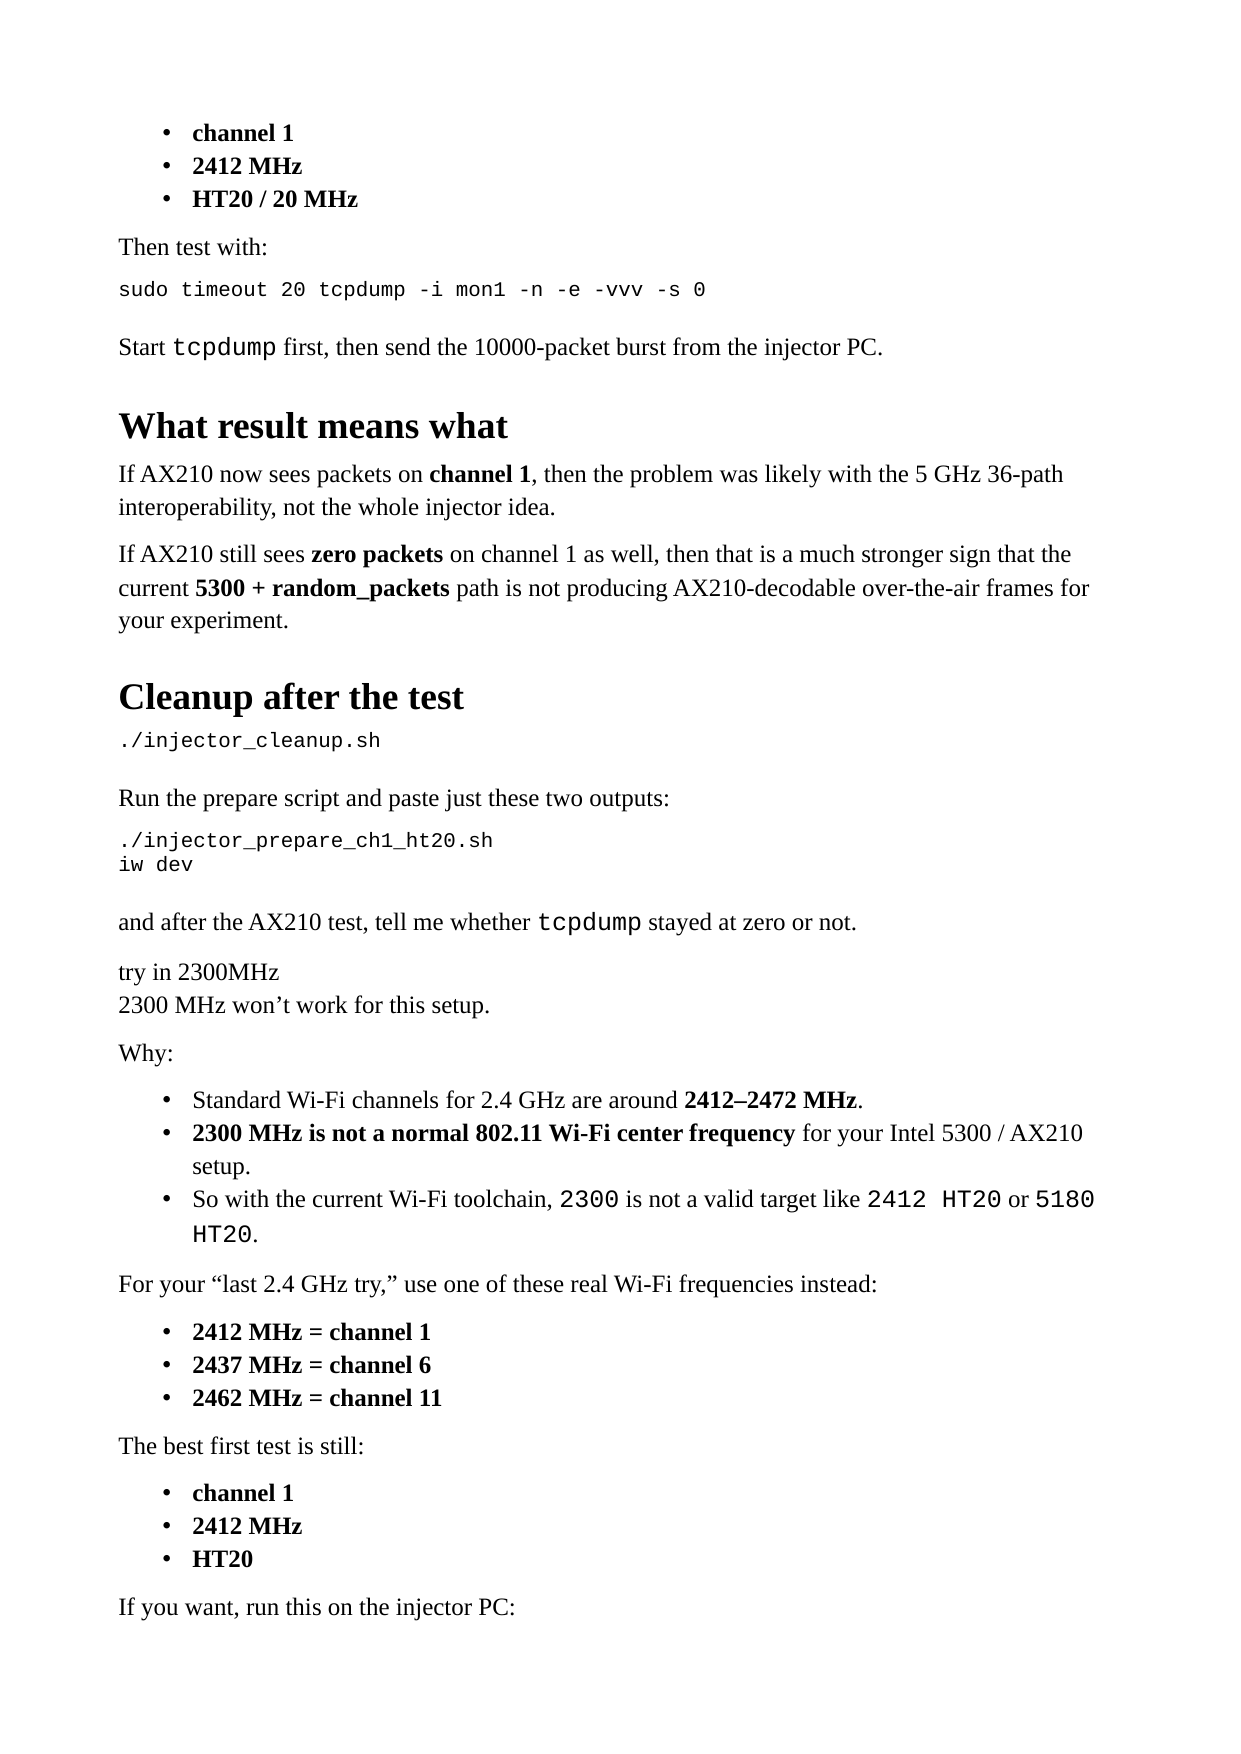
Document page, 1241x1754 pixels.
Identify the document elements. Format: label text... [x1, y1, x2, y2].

text The best first test is still: [118, 1431, 1122, 1459]
list 2412 MHz [162, 151, 1122, 180]
list 2300 MHz is not a normal 802.11 Wi-Fi center frequency for your Intel 5300 / AX210 setup. [162, 1118, 1122, 1180]
text If AX210 still sees zero packets on channel 1 as well, then that is a much stronger sign that the current 5300 + random_packets path is not producing AX210-decodable over-the-air frames for your experiment. [118, 539, 1122, 634]
list 2462 MHz = channel 11 [162, 1383, 1122, 1412]
text and after the AX210 test, tell me whether tcpdump stayed at zero or not. [118, 907, 1122, 938]
text iw dev [118, 854, 1122, 878]
text sudo timeout 20 tcpdump -i mon1 -n -e -vvv -s 0 [118, 279, 1122, 303]
list Standard Wi-Fi channels for 2.4 GHz are around 2412–2472 MHz. [162, 1085, 1122, 1114]
subtitle Cleanup after the test [118, 674, 1122, 717]
text ./injector_cleanup.sh [118, 730, 1122, 753]
text Start tcpdump first, then send the 10000-packet burst from the injector PC. [118, 332, 1122, 363]
list HT20 / 20 MHz [162, 184, 1122, 213]
text Why: [118, 1038, 1122, 1067]
text Run the prepare script and paste just these two outputs: [118, 783, 1122, 812]
list HT20 [162, 1544, 1122, 1573]
subtitle What result means what [118, 403, 1122, 446]
text Then test with: [118, 232, 1122, 261]
text 2300 MHz won’t work for this setup. [118, 990, 1122, 1019]
text try in 2300MHz [118, 957, 1122, 986]
text If AX210 now sees packets on channel 1, then the problem was likely with the 5 GHz 36-path interoperability, not the whole injector idea. [118, 459, 1122, 521]
list 2412 MHz [162, 1511, 1122, 1540]
list 2412 MHz = channel 1 [162, 1317, 1122, 1346]
text If you want, run this on the injector PC: [118, 1592, 1122, 1621]
list channel 1 [162, 1478, 1122, 1507]
text For your “last 2.4 GHz try,” use one of these real Wi-Fi frequencies instead: [118, 1269, 1122, 1298]
list 2437 MHz = channel 6 [162, 1350, 1122, 1379]
list So with the current Wi-Fi toolchain, 2300 is not a valid target like 2412 HT20 or 5180 HT20. [162, 1184, 1122, 1250]
text ./injector_prepare_ch1_ht20.sh [118, 830, 1122, 854]
list channel 1 [162, 118, 1122, 147]
